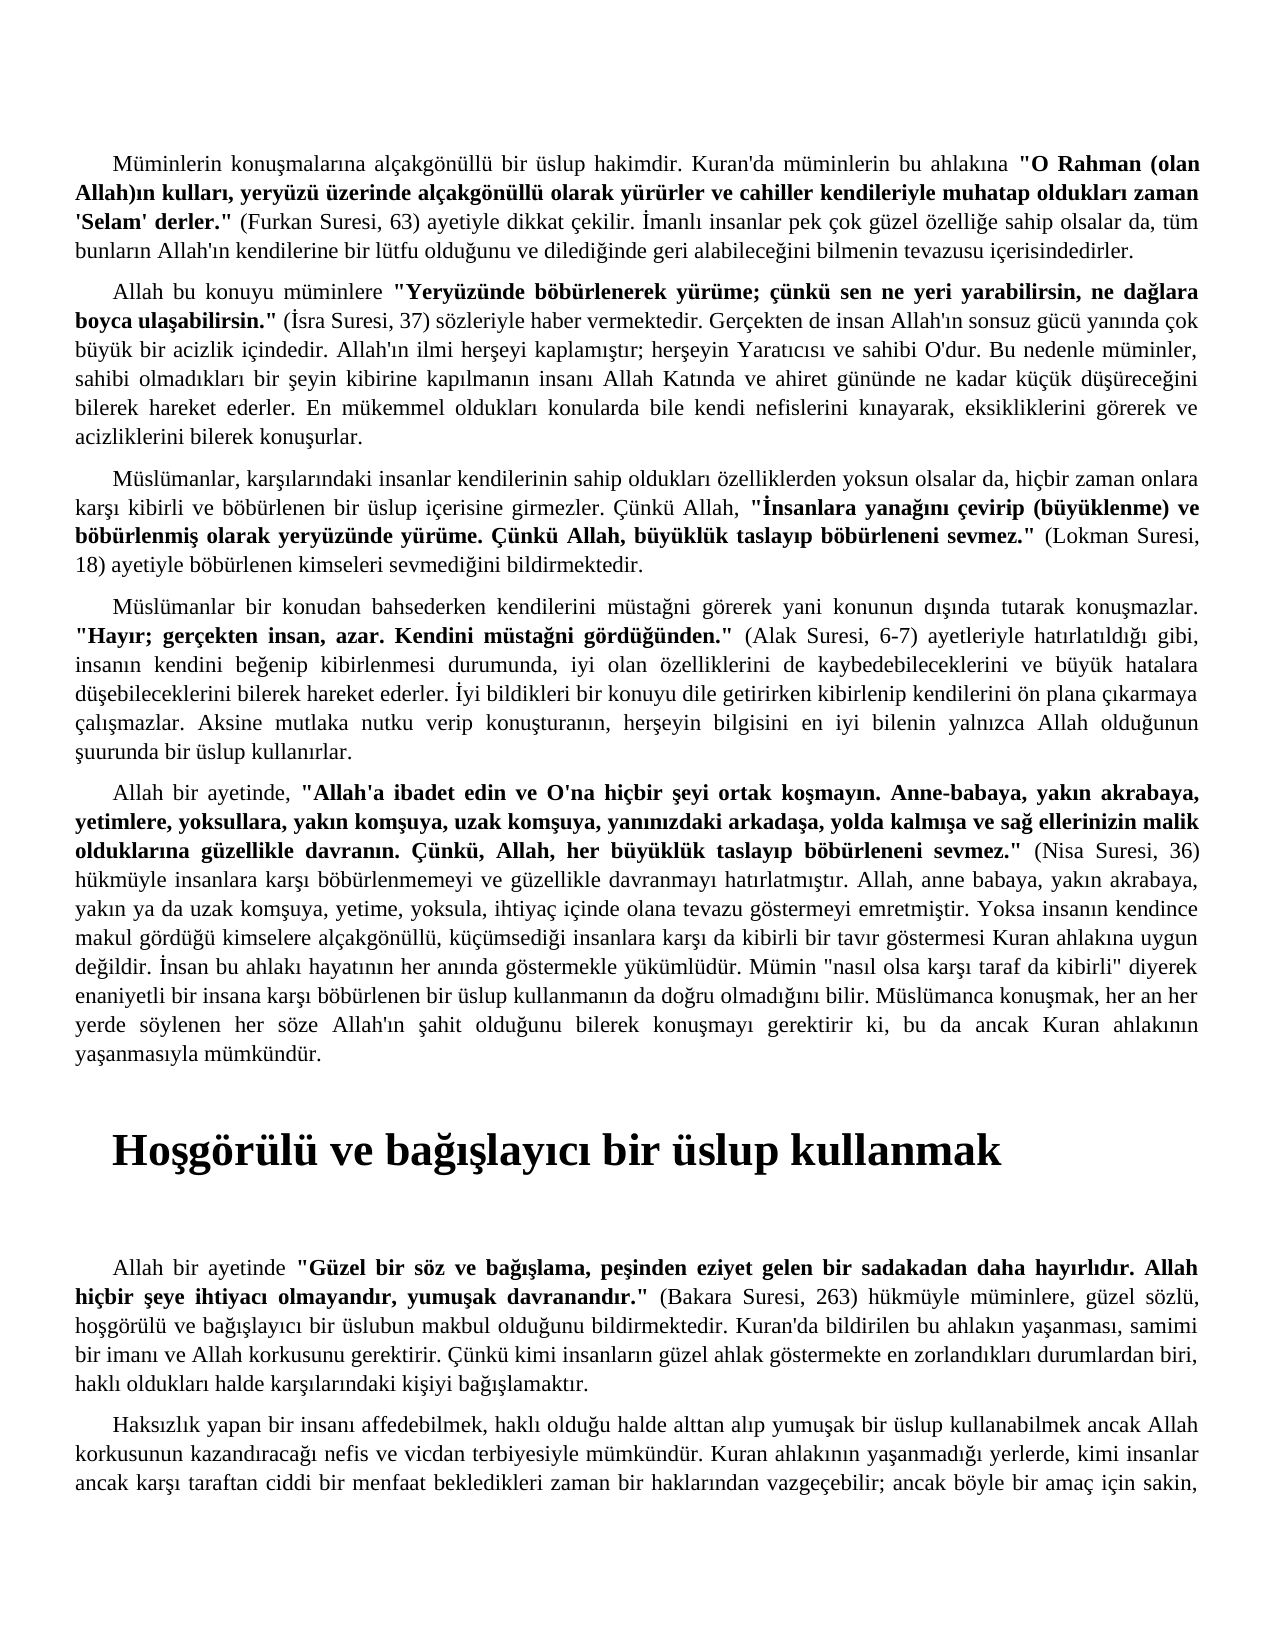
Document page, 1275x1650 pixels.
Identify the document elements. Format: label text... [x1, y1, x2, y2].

text Haksızlık yapan bir insanı affedebilmek, haklı olduğu halde alttan alıp yumuşak bir üslup kullanabilmek ancak Allah korkusunun kazandıracağı nefis ve vicdan terbiyesiyle mümkündür. Kuran ahlakının yaşanmadığı yerlerde, kimi insanlar ancak karşı taraftan ciddi bir menfaat bekledikleri zaman bir haklarından vazgeçebilir; ancak böyle bir amaç için sakin, [75, 1411, 1200, 1496]
text Allah bir ayetinde "Güzel bir söz ve bağışlama, peşinden eziyet gelen bir sadakadan daha hayırlıdır. Allah hiçbir şeye ihtiyacı olmayandır, yumuşak davranandır." (Bakara Suresi, 263) hükmüyle müminlere, güzel sözlü, hoşgörülü ve bağışlayıcı bir üslubun makbul olduğunu bildirmektedir. Kuran'da bildirilen bu ahlakın yaşanması, samimi bir imanı ve Allah korkusunu gerektirir. Çünkü kimi insanların güzel ahlak göstermekte en zorlandıkları durumlardan biri, haklı oldukları halde karşılarındaki kişiyi bağışlamaktır. [75, 1254, 1200, 1396]
text Müminlerin konuşmalarına alçakgönüllü bir üslup hakimdir. Kuran'da müminlerin bu ahlakına "O Rahman (olan Allah)ın kulları, yeryüzü üzerinde alçakgönüllü olarak yürürler ve cahiller kendileriyle muhatap oldukları zaman 'Selam' derler." (Furkan Suresi, 63) ayetiyle dikkat çekilir. İmanlı insanlar pek çok güzel özelliğe sahip olsalar da, tüm bunların Allah'ın kendilerine bir lütfu olduğunu ve dilediğinde geri alabileceğini bilmenin tevazusu içerisindedirler. [75, 150, 1200, 263]
subtitle Hoşgörülü ve bağışlayıcı bir üslup kullanmak [112, 1123, 1200, 1175]
text Allah bu konuyu müminlere "Yeryüzünde böbürlenerek yürüme; çünkü sen ne yeri yarabilirsin, ne dağlara boyca ulaşabilirsin." (İsra Suresi, 37) sözleriyle haber vermektedir. Gerçekten de insan Allah'ın sonsuz gücü yanında çok büyük bir acizlik içindedir. Allah'ın ilmi herşeyi kaplamıştır; herşeyin Yaratıcısı ve sahibi O'dur. Bu nedenle müminler, sahibi olmadıkları bir şeyin kibirine kapılmanın insanı Allah Katında ve ahiret gününde ne kadar küçük düşüreceğini bilerek hareket ederler. En mükemmel oldukları konularda bile kendi nefislerini kınayarak, eksikliklerini görerek ve acizliklerini bilerek konuşurlar. [75, 278, 1200, 449]
text Allah bir ayetinde, "Allah'a ibadet edin ve O'na hiçbir şeyi ortak koşmayın. Anne-babaya, yakın akrabaya, yetimlere, yoksullara, yakın komşuya, uzak komşuya, yanınızdaki arkadaşa, yolda kalmışa ve sağ ellerinizin malik olduklarına güzellikle davranın. Çünkü, Allah, her büyüklük taslayıp böbürleneni sevmez." (Nisa Suresi, 36) hükmüyle insanlara karşı böbürlenmemeyi ve güzellikle davranmayı hatırlatmıştır. Allah, anne babaya, yakın akrabaya, yakın ya da uzak komşuya, yetime, yoksula, ihtiyaç içinde olana tevazu göstermeyi emretmiştir. Yoksa insanın kendince makul gördüğü kimselere alçakgönüllü, küçümsediği insanlara karşı da kibirli bir tavır göstermesi Kuran ahlakına uygun değildir. İnsan bu ahlakı hayatının her anında göstermekle yükümlüdür. Mümin "nasıl olsa karşı taraf da kibirli" diyerek enaniyetli bir insana karşı böbürlenen bir üslup kullanmanın da doğru olmadığını bilir. Müslümanca konuşmak, her an her yerde söylenen her söze Allah'ın şahit olduğunu bilerek konuşmayı gerektirir ki, bu da ancak Kuran ahlakının yaşanmasıyla mümkündür. [75, 779, 1200, 1066]
text Müslümanlar bir konudan bahsederken kendilerini müstağni görerek yani konunun dışında tutarak konuşmazlar. "Hayır; gerçekten insan, azar. Kendini müstağni gördüğünden." (Alak Suresi, 6-7) ayetleriyle hatırlatıldığı gibi, insanın kendini beğenip kibirlenmesi durumunda, iyi olan özelliklerini de kaybedebileceklerini ve büyük hatalara düşebileceklerini bilerek hareket ederler. İyi bildikleri bir konuyu dile getirirken kibirlenip kendilerini ön plana çıkarmaya çalışmazlar. Aksine mutlaka nutku verip konuşturanın, herşeyin bilgisini en iyi bilenin yalnızca Allah olduğunun şuurunda bir üslup kullanırlar. [75, 593, 1200, 764]
text Müslümanlar, karşılarındaki insanlar kendilerinin sahip oldukları özelliklerden yoksun olsalar da, hiçbir zaman onlara karşı kibirli ve böbürlenen bir üslup içerisine girmezler. Çünkü Allah, "İnsanlara yanağını çevirip (büyüklenme) ve böbürlenmiş olarak yeryüzünde yürüme. Çünkü Allah, büyüklük taslayıp böbürleneni sevmez." (Lokman Suresi, 18) ayetiyle böbürlenen kimseleri sevmediğini bildirmektedir. [75, 464, 1200, 578]
